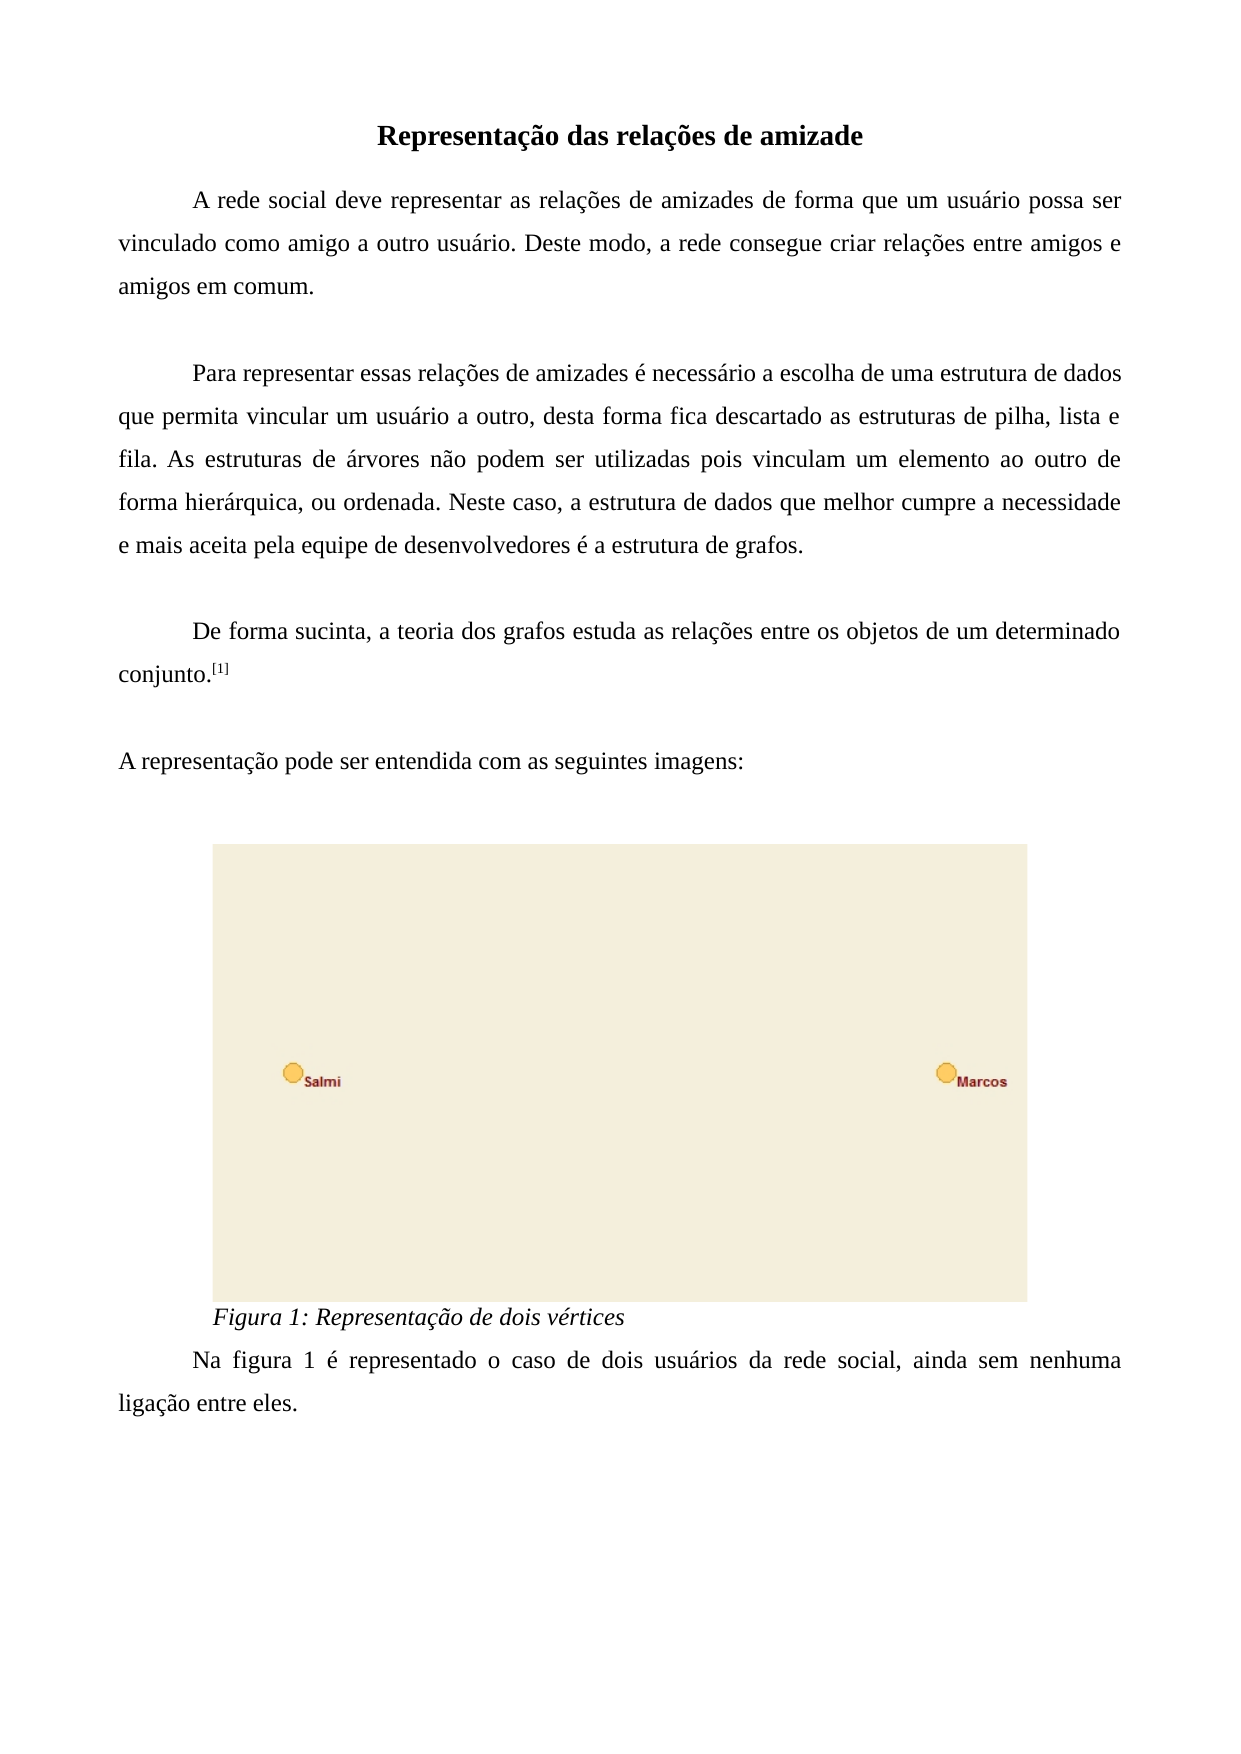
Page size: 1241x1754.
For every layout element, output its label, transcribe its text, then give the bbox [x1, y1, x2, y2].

text A representação pode ser entendida com as seguintes imagens: [118, 746, 1122, 774]
text Representação das relações de amizade [118, 118, 1122, 152]
text Na figura 1 é representado o caso de dois usuários da rede social, ainda sem nenhuma ligação entre eles. [118, 1311, 1122, 1417]
text A rede social deve representar as relações de amizades de forma que um usuário possa ser vinculado como amigo a outro usuário. Deste modo, a rede consegue criar relações entre amigos e amigos em comum. [118, 185, 1122, 300]
picture [212, 844, 1028, 1302]
text Figura 1: Representação de dois vértices [213, 1302, 1028, 1331]
text Para representar essas relações de amizades é necessário a escolha de uma estrutura de dados que permita vincular um usuário a outro, desta forma fica descartado as estruturas de pilha, lista e fila. As estruturas de árvores não podem ser utilizadas pois vinculam um elemento ao outro de forma hierárquica, ou ordenada. Neste caso, a estrutura de dados que melhor cumpre a necessidade e mais aceita pela equipe de desenvolvedores é a estrutura de grafos. [118, 358, 1122, 559]
text De forma sucinta, a teoria dos grafos estuda as relações entre os objetos de um determinado conjunto.[1] [118, 616, 1122, 688]
